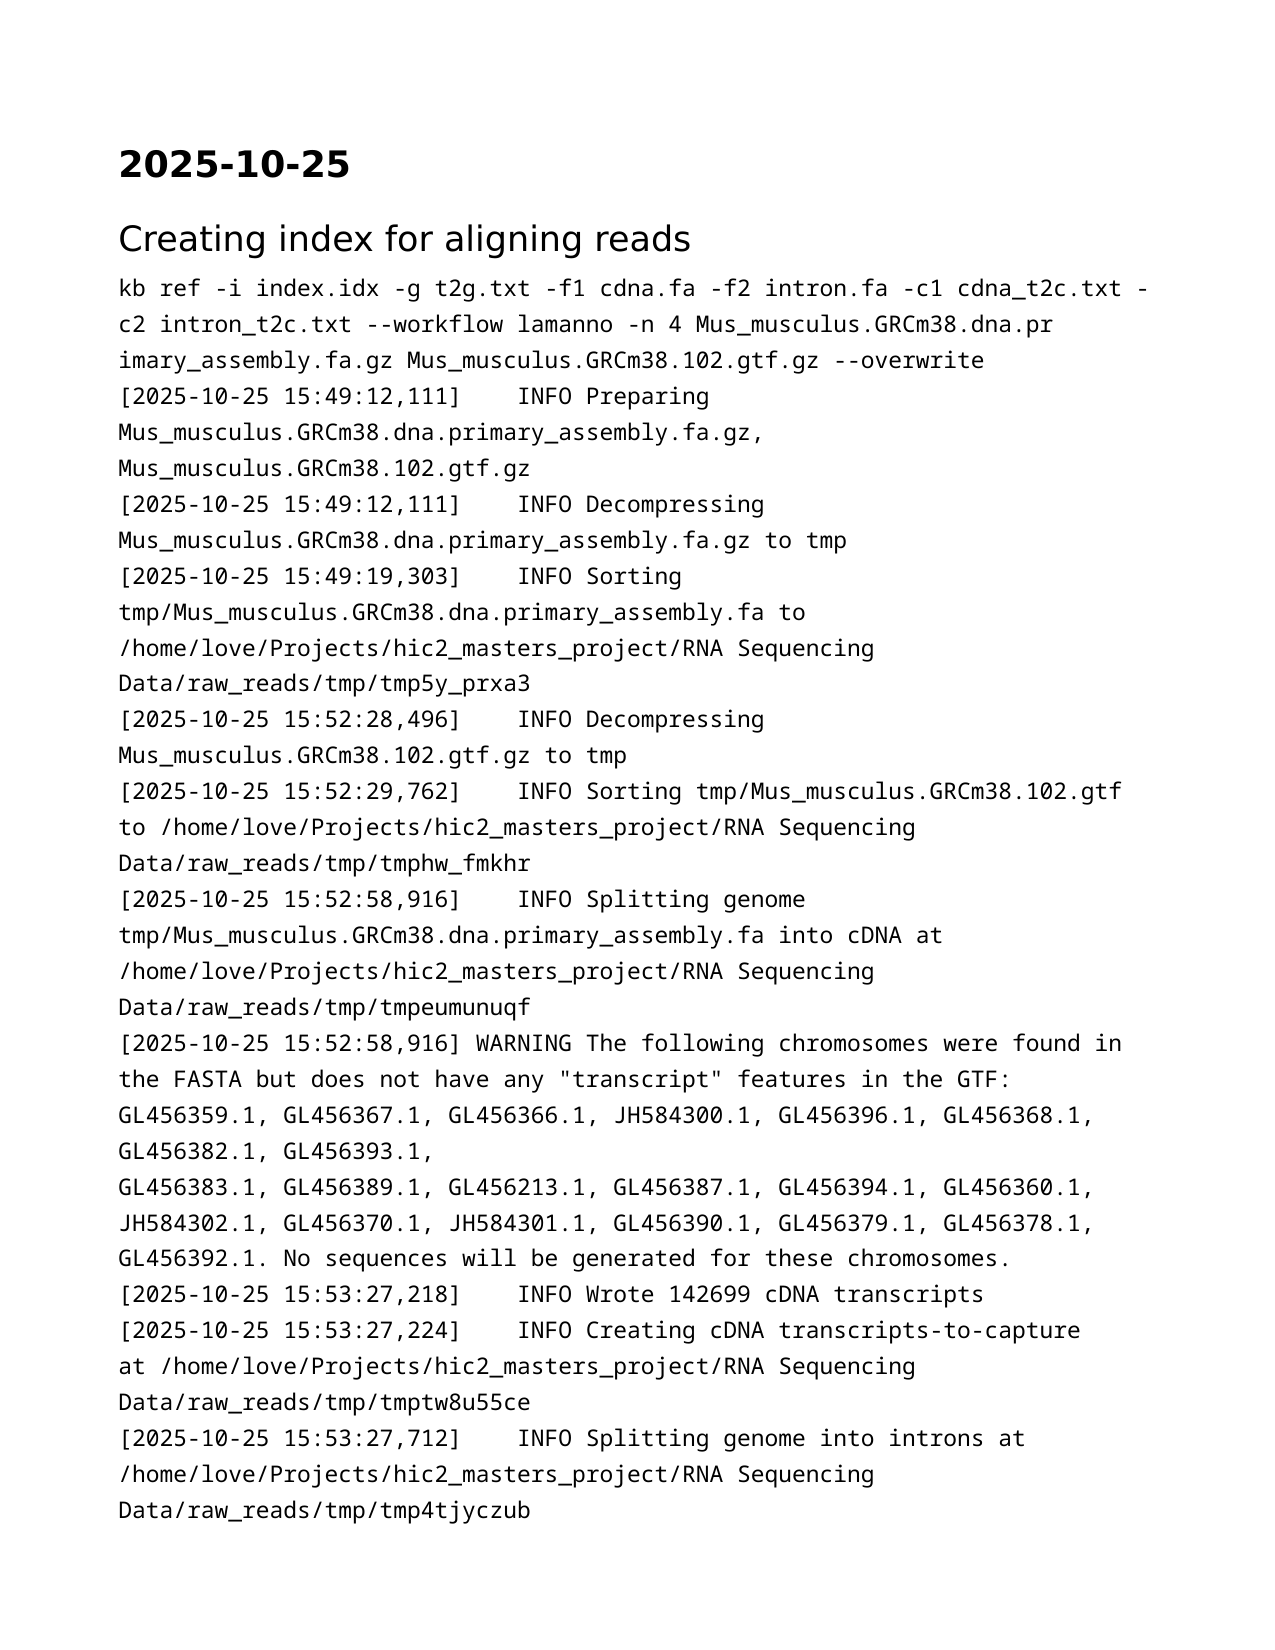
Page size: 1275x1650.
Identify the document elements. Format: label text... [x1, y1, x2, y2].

subtitle 2025-10-25 [118, 143, 1157, 186]
text kb ref -i index.idx -g t2g.txt -f1 cdna.fa -f2 intron.fa -c1 cdna_t2c.txt -c2 intron_t2c.txt --workflow lamanno -n 4 Mus_musculus.GRCm38.dna.pr imary_assembly.fa.gz Mus_musculus.GRCm38.102.gtf.gz --overwrite [2025-10-25 15:49:12,111] INFO Preparing Mus_musculus.GRCm38.dna.primary_assembly.fa.gz, Mus_musculus.GRCm38.102.gtf.gz [2025-10-25 15:49:12,111] INFO Decompressing Mus_musculus.GRCm38.dna.primary_assembly.fa.gz to tmp [2025-10-25 15:49:19,303] INFO Sorting tmp/Mus_musculus.GRCm38.dna.primary_assembly.fa to /home/love/Projects/hic2_masters_project/RNA Sequencing Data/raw_reads/tmp/tmp5y_prxa3 [2025-10-25 15:52:28,496] INFO Decompressing Mus_musculus.GRCm38.102.gtf.gz to tmp [2025-10-25 15:52:29,762] INFO Sorting tmp/Mus_musculus.GRCm38.102.gtf to /home/love/Projects/hic2_masters_project/RNA Sequencing Data/raw_reads/tmp/tmphw_fmkhr [2025-10-25 15:52:58,916] INFO Splitting genome tmp/Mus_musculus.GRCm38.dna.primary_assembly.fa into cDNA at /home/love/Projects/hic2_masters_project/RNA Sequencing Data/raw_reads/tmp/tmpeumunuqf [2025-10-25 15:52:58,916] WARNING The following chromosomes were found in the FASTA but does not have any "transcript" features in the GTF: GL456359.1, GL456367.1, GL456366.1, JH584300.1, GL456396.1, GL456368.1, GL456382.1, GL456393.1, GL456383.1, GL456389.1, GL456213.1, GL456387.1, GL456394.1, GL456360.1, JH584302.1, GL456370.1, JH584301.1, GL456390.1, GL456379.1, GL456378.1, GL456392.1. No sequences will be generated for these chromosomes. [2025-10-25 15:53:27,218] INFO Wrote 142699 cDNA transcripts [2025-10-25 15:53:27,224] INFO Creating cDNA transcripts-to-capture at /home/love/Projects/hic2_masters_project/RNA Sequencing Data/raw_reads/tmp/tmptw8u55ce [2025-10-25 15:53:27,712] INFO Splitting genome into introns at /home/love/Projects/hic2_masters_project/RNA Sequencing Data/raw_reads/tmp/tmp4tjyczub [118, 272, 1157, 1525]
subtitle Creating index for aligning reads [118, 219, 1157, 259]
